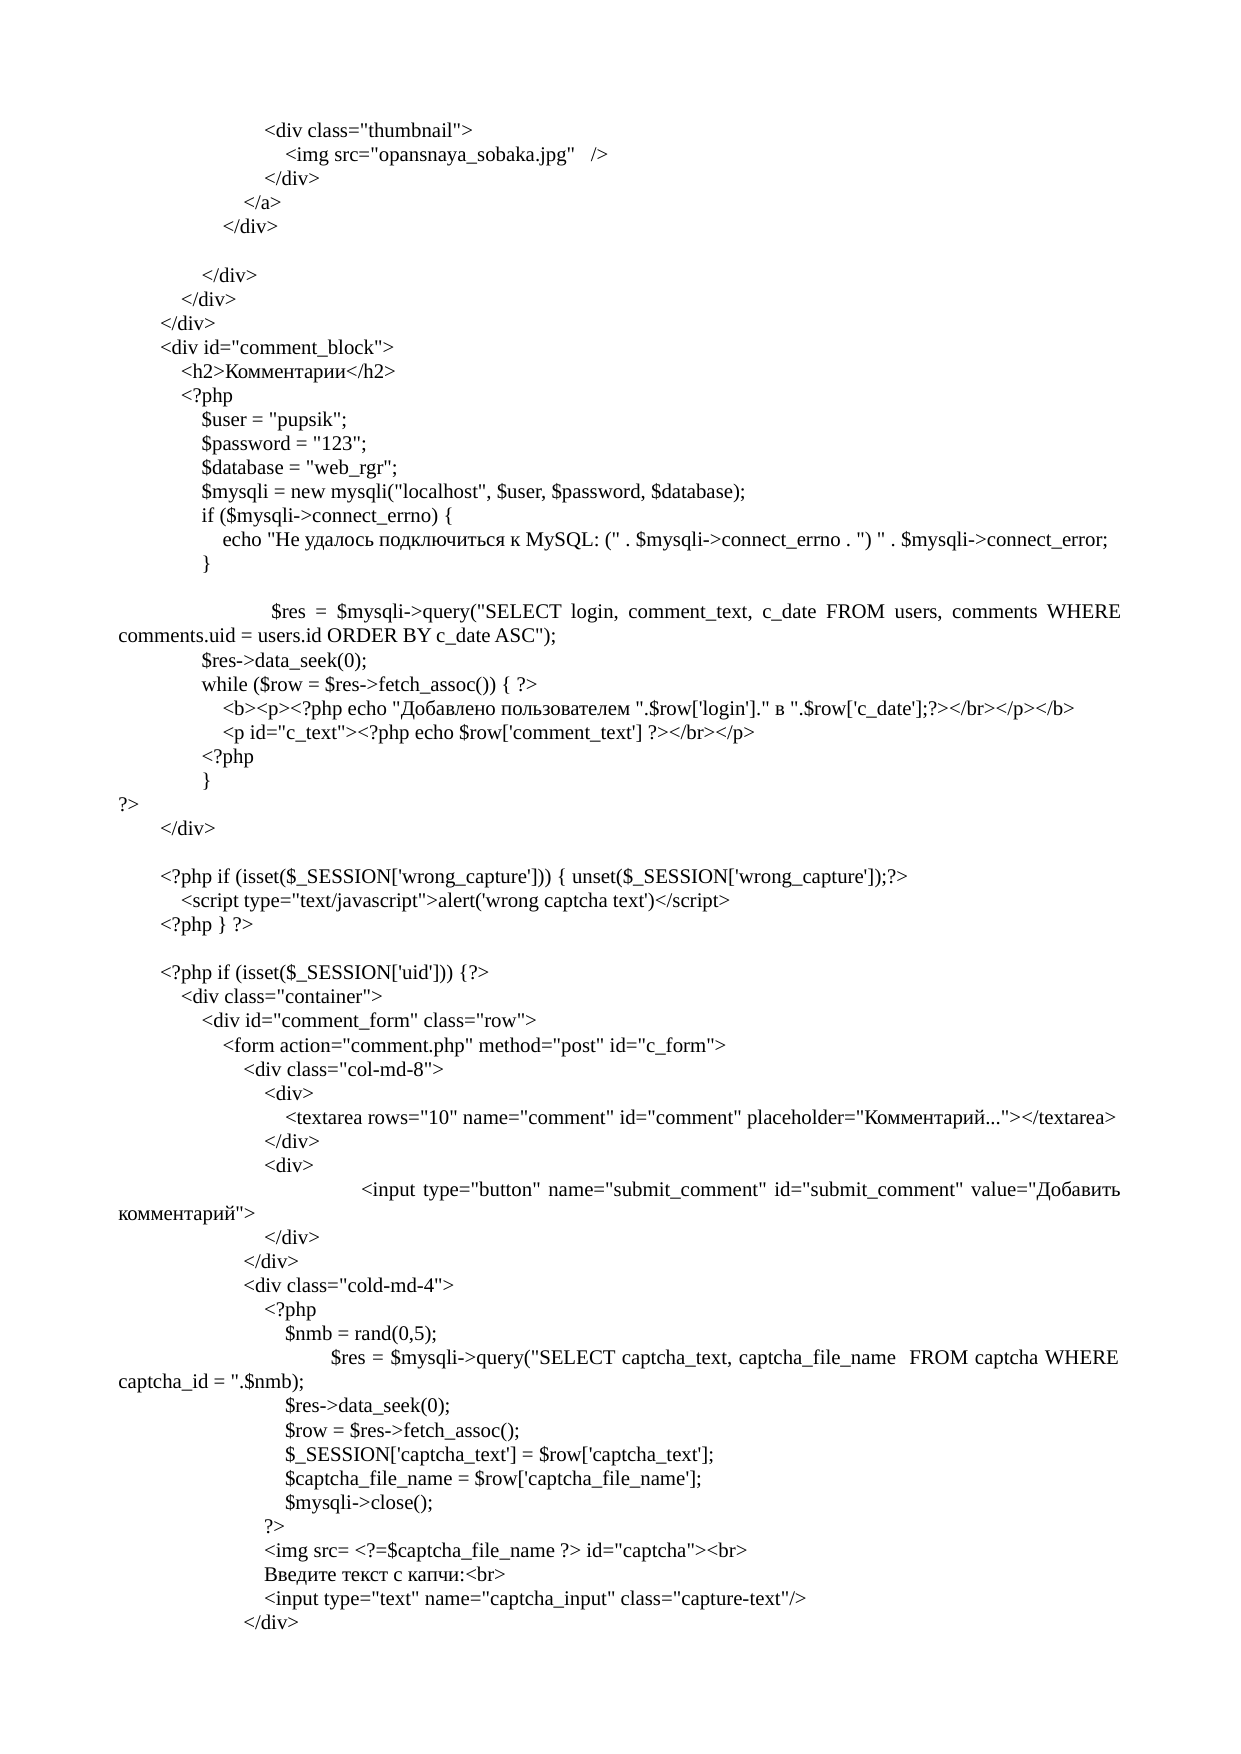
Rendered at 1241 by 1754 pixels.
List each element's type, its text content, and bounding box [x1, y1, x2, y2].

text } [118, 551, 1122, 575]
text <?php [118, 383, 1122, 407]
text $mysqli->close(); [118, 1490, 1122, 1514]
text </div> [118, 1225, 1122, 1249]
text $mysqli = new mysqli("localhost", $user, $password, $database); [118, 479, 1122, 503]
text echo "Не удалось подключиться к MySQL: (" . $mysqli->connect_errno . ") " . $mysqli->connect_error; [118, 527, 1122, 551]
text <div class="thumbnail"> [118, 118, 1122, 142]
text <input type="button" name="submit_comment" id="submit_comment" value="Добавить комментарий"> [118, 1177, 1122, 1225]
text $res->data_seek(0); [118, 1393, 1122, 1417]
text <?php if (isset($_SESSION['wrong_capture'])) { unset($_SESSION['wrong_capture']);?> [118, 864, 1122, 888]
text $res->data_seek(0); [118, 647, 1122, 672]
text <div id="comment_form" class="row"> [118, 1008, 1122, 1032]
text </div> [118, 816, 1122, 840]
text </div> [118, 166, 1122, 190]
text </div> [118, 1249, 1122, 1273]
text </div> [118, 311, 1122, 335]
text <div> [118, 1081, 1122, 1105]
text <input type="text" name="captcha_input" class="capture-text"/> [118, 1586, 1122, 1610]
text <?php [118, 744, 1122, 768]
text </div> [118, 262, 1122, 287]
text $_SESSION['captcha_text'] = $row['captcha_text']; [118, 1442, 1122, 1466]
text while ($row = $res->fetch_assoc()) { ?> [118, 672, 1122, 696]
text <div id="comment_block"> [118, 335, 1122, 359]
text <textarea rows="10" name="comment" id="comment" placeholder="Комментарий..."></textarea> [118, 1105, 1122, 1129]
text <div class="container"> [118, 984, 1122, 1008]
text $res = $mysqli->query("SELECT captcha_text, captcha_file_name FROM captcha WHERE captcha_id = ".$nmb); [118, 1345, 1122, 1393]
text <script type="text/javascript">alert('wrong captcha text')</script> [118, 888, 1122, 912]
text $nmb = rand(0,5); [118, 1321, 1122, 1345]
text <?php } ?> [118, 912, 1122, 936]
text $res = $mysqli->query("SELECT login, comment_text, c_date FROM users, comments WHERE comments.uid = users.id ORDER BY c_date ASC"); [118, 599, 1122, 647]
text Введите текст с капчи:<br> [118, 1562, 1122, 1586]
text } [118, 768, 1122, 792]
text $user = "pupsik"; [118, 407, 1122, 431]
text <div class="cold-md-4"> [118, 1273, 1122, 1297]
text ?> [118, 792, 1122, 816]
text <img src="opansnaya_sobaka.jpg" /> [118, 142, 1122, 166]
text <img src= <?=$captcha_file_name ?> id="captcha"><br> [118, 1538, 1122, 1562]
text <div class="col-md-8"> [118, 1057, 1122, 1081]
text <h2>Комментарии</h2> [118, 359, 1122, 383]
text <div> [118, 1153, 1122, 1177]
text <?php [118, 1297, 1122, 1321]
text </div> [118, 1610, 1122, 1634]
text </a> [118, 190, 1122, 214]
text if ($mysqli->connect_errno) { [118, 503, 1122, 527]
text $password = "123"; [118, 431, 1122, 455]
text <?php if (isset($_SESSION['uid'])) {?> [118, 960, 1122, 984]
text $database = "web_rgr"; [118, 455, 1122, 479]
text $captcha_file_name = $row['captcha_file_name']; [118, 1466, 1122, 1490]
text </div> [118, 214, 1122, 238]
text </div> [118, 287, 1122, 311]
text <form action="comment.php" method="post" id="c_form"> [118, 1032, 1122, 1057]
text $row = $res->fetch_assoc(); [118, 1417, 1122, 1442]
text </div> [118, 1129, 1122, 1153]
text ?> [118, 1514, 1122, 1538]
text <p id="c_text"><?php echo $row['comment_text'] ?></br></p> [118, 720, 1122, 744]
text <b><p><?php echo "Добавлено пользователем ".$row['login']." в ".$row['c_date'];?></br></p></b> [118, 696, 1122, 720]
